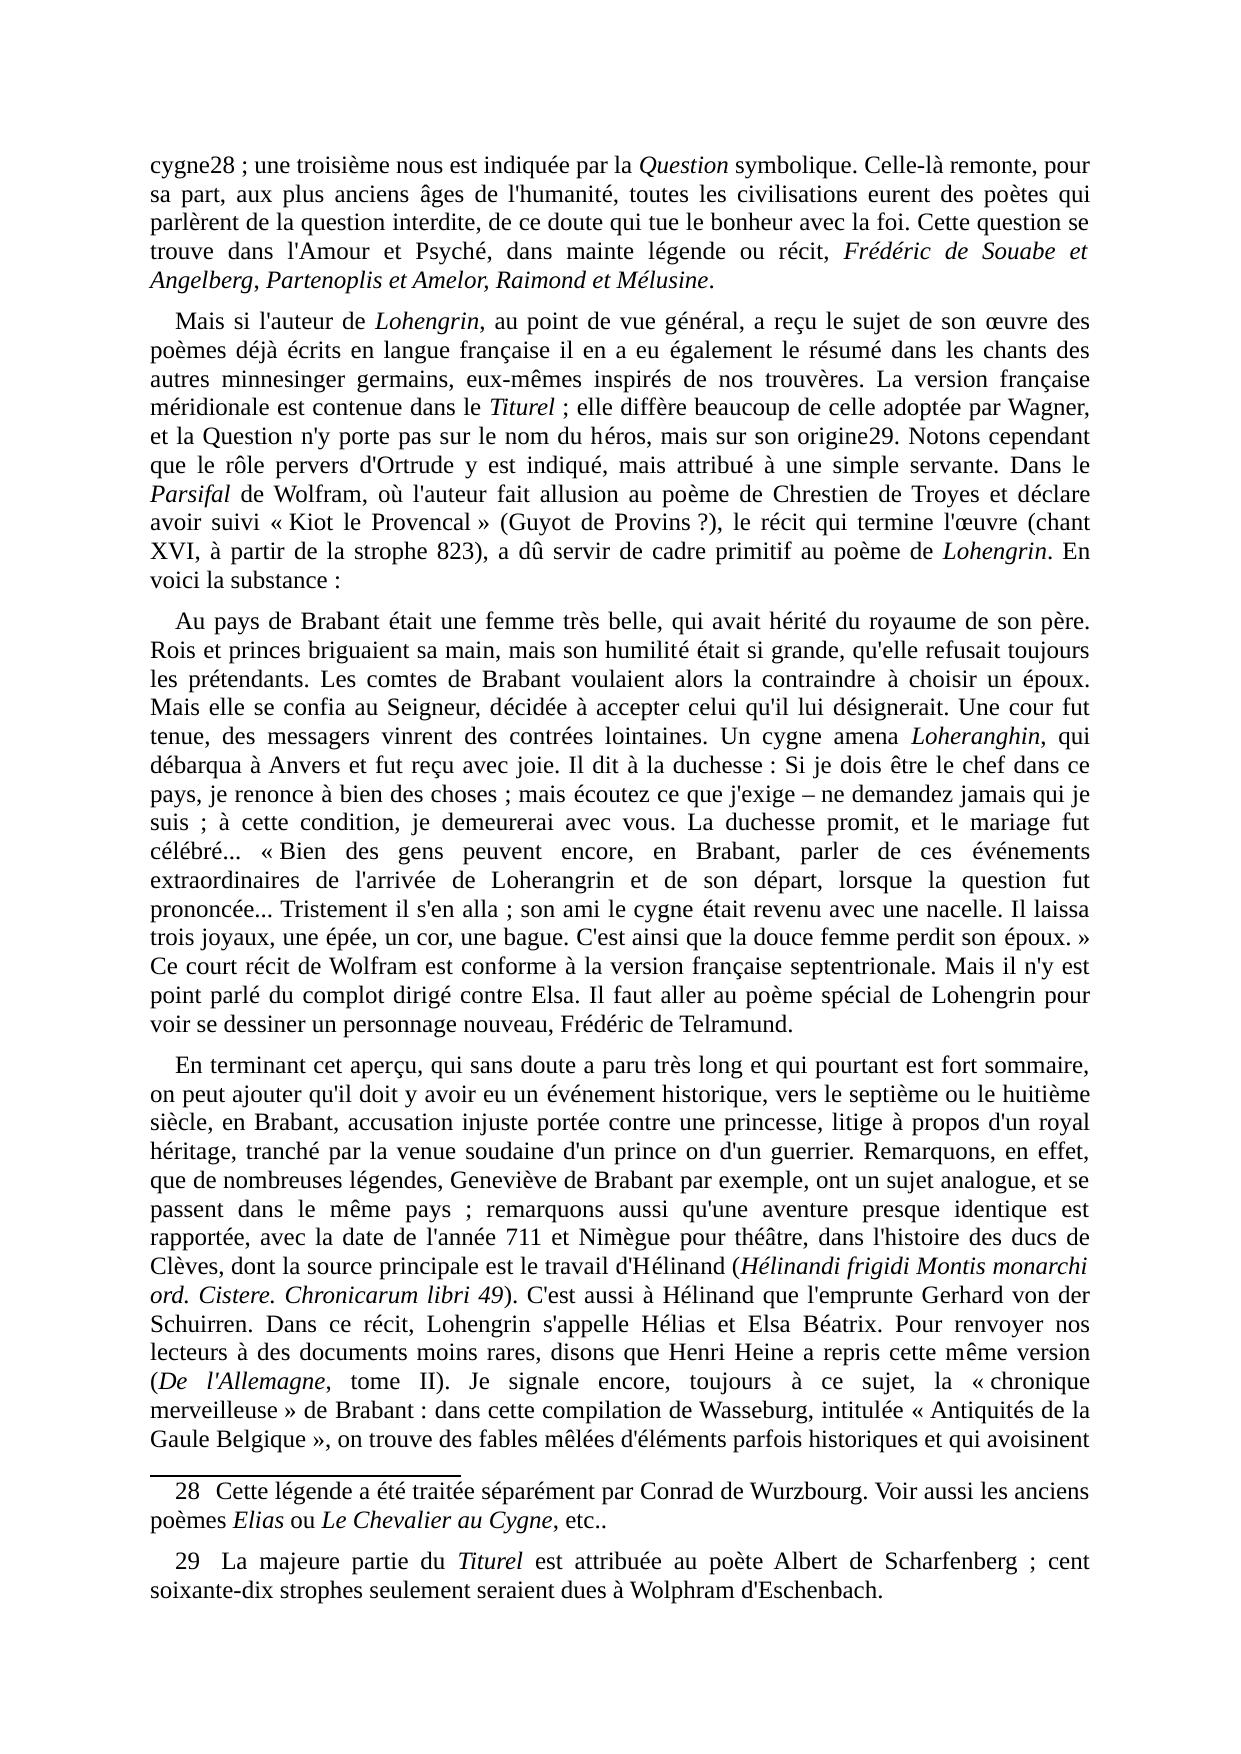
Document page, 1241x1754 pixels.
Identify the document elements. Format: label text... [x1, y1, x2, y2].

text Lohengrin a donc une première origine, très haute, quasi religieuse, qui lui est donnée par la tradition du Gral. Une autre lui vient de la légende, primitivement distincte, du chevalier au cygne ; une troisième nous est indiquée par la Question symbolique. Celle-là remonte, pour sa part, aux plus anciens âges de l'humanité, toutes les civilisations eurent des poètes qui parlèrent de la question interdite, de ce doute qui tue le bonheur avec la foi. Cette question se trouve dans l'Amour et Psyché, dans mainte légende ou récit, Frédéric de Souabe et Angelberg, Partenoplis et Amelor, Raimond et Mélusine. [150, 150, 1090, 294]
text Cette légende a été traitée séparément par Conrad de Wurzbourg. Voir aussi les anciens poèmes Elias ou Le Chevalier au Cygne, etc.. [150, 1476, 1090, 1534]
text Mais si l'auteur de Lohengrin, au point de vue général, a reçu le sujet de son œuvre des poèmes déjà écrits en langue française il en a eu également le résumé dans les chants des autres minnesinger germains, eux-mêmes inspirés de nos trouvères. La version française méridionale est contenue dans le Titurel ; elle diffère beaucoup de celle adoptée par Wagner, et la Question n'y porte pas sur le nom du héros, mais sur son origine. Notons cependant que le rôle pervers d'Ortrude y est indiqué, mais attribué à une simple servante. Dans le Parsifal de Wolfram, où l'auteur fait allusion au poème de Chrestien de Troyes et déclare avoir suivi « Kiot le Provencal » (Guyot de Provins ?), le récit qui termine l'œuvre (chant XVI, à partir de la strophe 823), a dû servir de cadre primitif au poème de Lohengrin. En voici la substance : [150, 306, 1090, 594]
text Au pays de Brabant était une femme très belle, qui avait hérité du royaume de son père. Rois et princes briguaient sa main, mais son humilité était si grande, qu'elle refusait toujours les prétendants. Les comtes de Brabant voulaient alors la contraindre à choisir un époux. Mais elle se confia au Seigneur, décidée à accepter celui qu'il lui désignerait. Une cour fut tenue, des messagers vinrent des contrées lointaines. Un cygne amena Loheranghin, qui débarqua à Anvers et fut reçu avec joie. Il dit à la duchesse : Si je dois être le chef dans ce pays, je renonce à bien des choses ; mais écoutez ce que j'exige – ne demandez jamais qui je suis ; à cette condition, je demeurerai avec vous. La duchesse promit, et le mariage fut célébré... « Bien des gens peuvent encore, en Brabant, parler de ces événements extraordinaires de l'arrivée de Loherangrin et de son départ, lorsque la question fut prononcée... Tristement il s'en alla ; son ami le cygne était revenu avec une nacelle. Il laissa trois joyaux, une épée, un cor, une bague. C'est ainsi que la douce femme perdit son époux. » Ce court récit de Wolfram est conforme à la version française septentrionale. Mais il n'y est point parlé du complot dirigé contre Elsa. Il faut aller au poème spécial de Lohengrin pour voir se dessiner un personnage nouveau, Frédéric de Telramund. [150, 606, 1090, 1037]
text En terminant cet aperçu, qui sans doute a paru très long et qui pourtant est fort sommaire, on peut ajouter qu'il doit y avoir eu un événement historique, vers le septième ou le huitième siècle, en Brabant, accusation injuste portée contre une princesse, litige à propos d'un royal héritage, tranché par la venue soudaine d'un prince on d'un guerrier. Remarquons, en effet, que de nombreuses légendes, Geneviève de Brabant par exemple, ont un sujet analogue, et se passent dans le même pays ; remarquons aussi qu'une aventure presque identique est rapportée, avec la date de l'année 711 et Nimègue pour théâtre, dans l'histoire des ducs de Clèves, dont la source principale est le travail d'Hélinand (Hélinandi frigidi Montis monarchi ord. Cistere. Chronicarum libri 49). C'est aussi à Hélinand que l'emprunte Gerhard von der Schuirren. Dans ce récit, Lohengrin s'appelle Hélias et Elsa Béatrix. Pour renvoyer nos lecteurs à des documents moins rares, disons que Henri Heine a repris cette même version (De l'Allemagne, tome II). Je signale encore, toujours à ce sujet, la « chronique merveilleuse » de Brabant : dans cette compilation de Wasseburg, intitulée « Antiquités de la Gaule Belgique », on trouve des fables mêlées d'éléments parfois historiques et qui avoisinent [150, 1050, 1090, 1452]
text La majeure partie du Titurel est attribuée au poète Albert de Scharfenberg ; cent soixante-dix strophes seulement seraient dues à Wolphram d'Eschenbach. [150, 1546, 1090, 1604]
